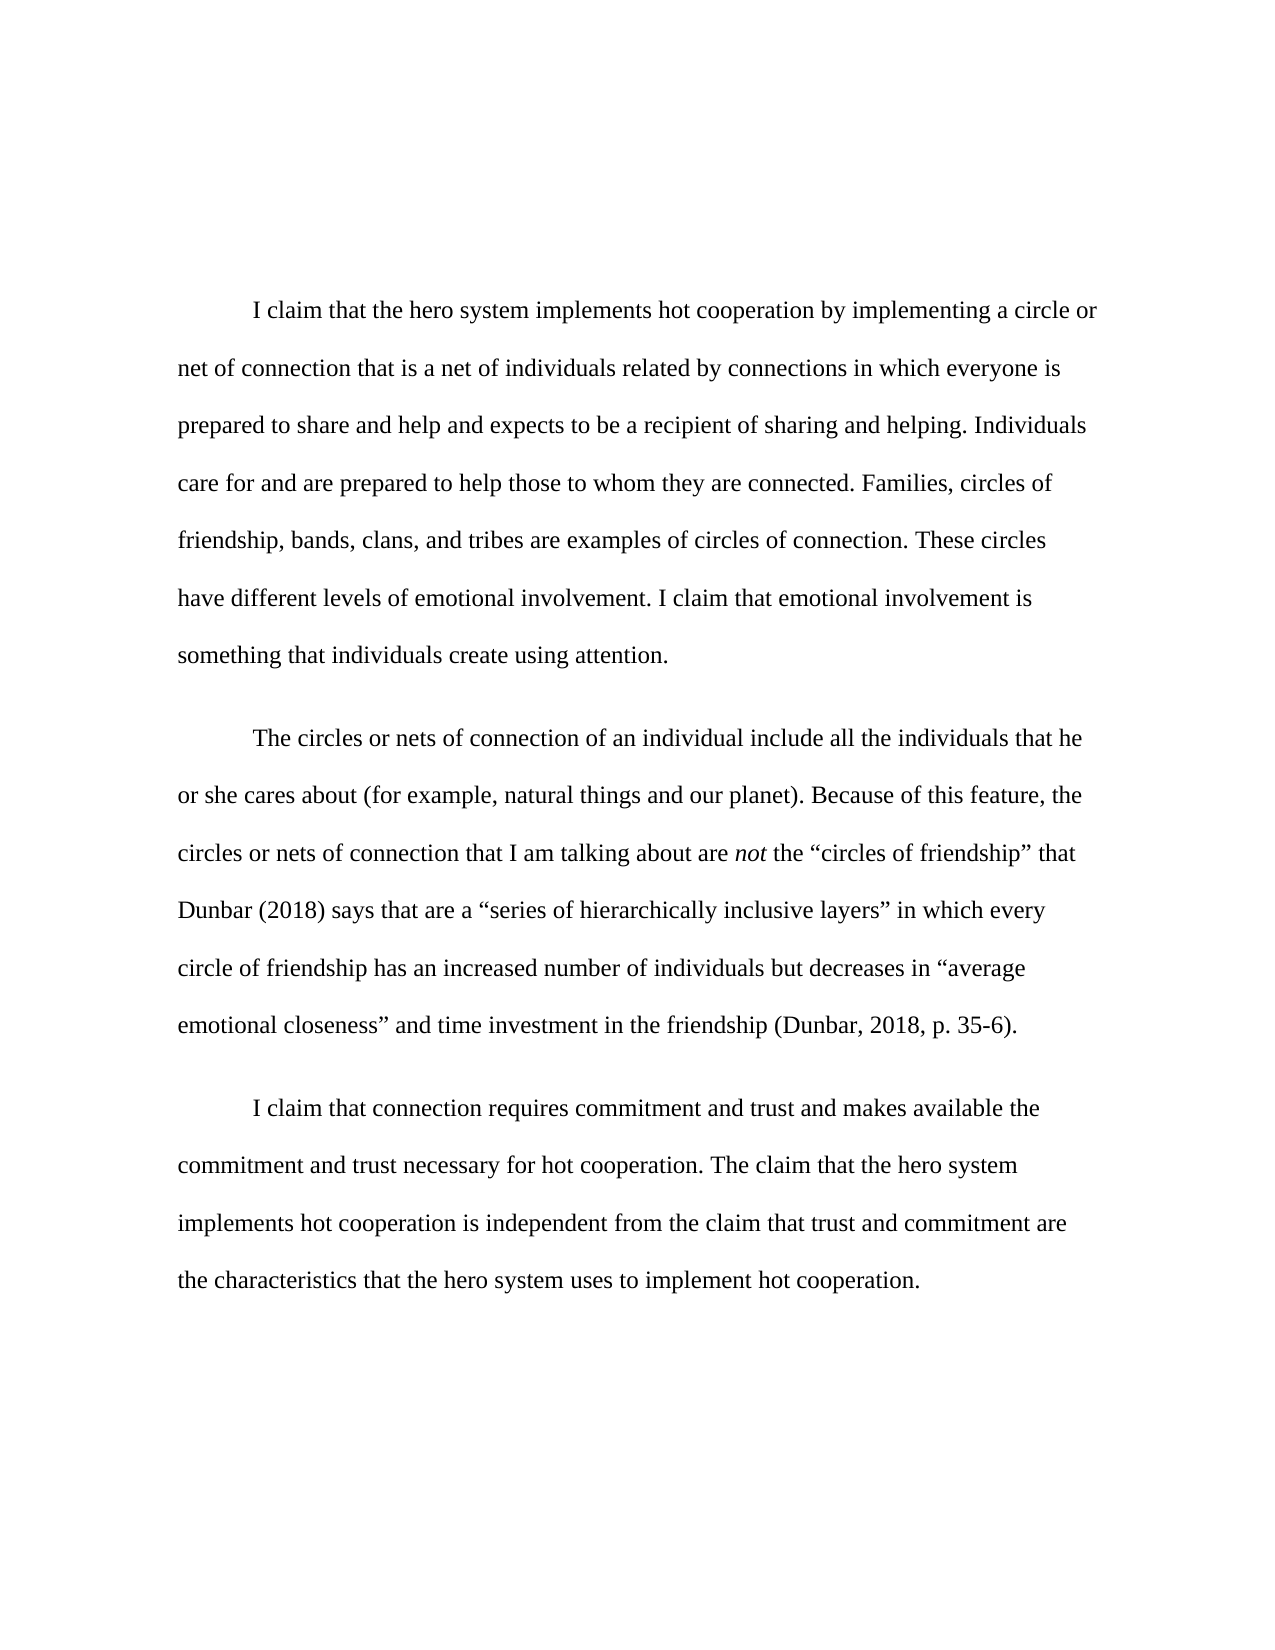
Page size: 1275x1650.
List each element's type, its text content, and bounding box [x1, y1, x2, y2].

text I claim that connection requires commitment and trust and makes available the commitment and trust necessary for hot cooperation. The claim that the hero system implements hot cooperation is independent from the claim that trust and commitment are the characteristics that the hero system uses to implement hot cooperation. [177, 1093, 1098, 1294]
text I claim that the hero system implements hot cooperation by implementing a circle or net of connection that is a net of individuals related by connections in which everyone is prepared to share and help and expects to be a recipient of sharing and helping. Individuals care for and are prepared to help those to whom they are connected. Families, circles of friendship, bands, clans, and tribes are examples of circles of connection. These circles have different levels of emotional involvement. I claim that emotional involvement is something that individuals create using attention. [177, 295, 1098, 669]
text The circles or nets of connection of an individual include all the individuals that he or she cares about (for example, natural things and our planet). Because of this feature, the circles or nets of connection that I am talking about are not the “circles of friendship” that Dunbar (2018) says that are a “series of hierarchically inclusive layers” in which every circle of friendship has an increased number of individuals but decreases in “average emotional closeness” and time investment in the friendship (Dunbar, 2018, p. 35-6). [177, 723, 1098, 1039]
